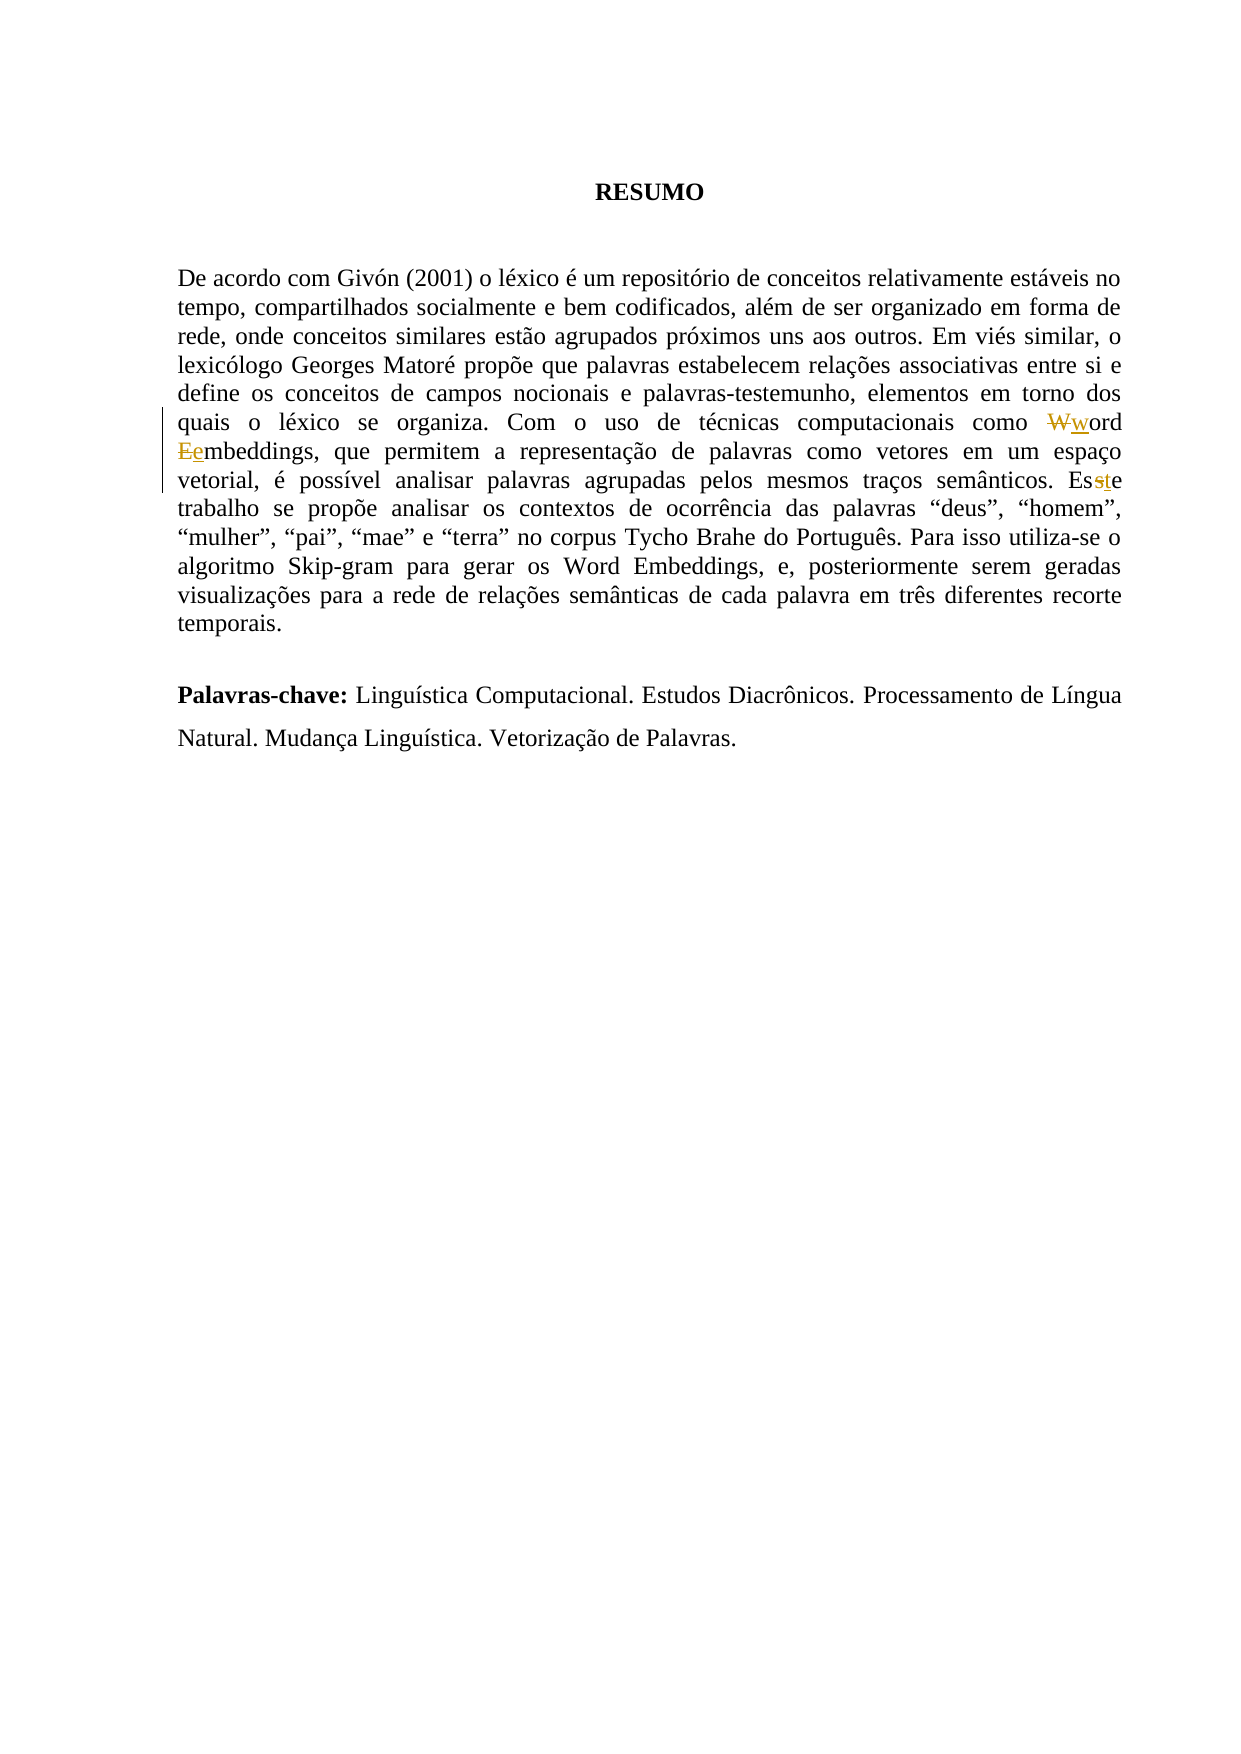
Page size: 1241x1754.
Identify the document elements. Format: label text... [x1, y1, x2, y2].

text Palavras-chave: Linguística Computacional. Estudos Diacrônicos. Processamento de Língua Natural. Mudança Linguística. Vetorização de Palavras. [177, 680, 1122, 752]
subtitle RESUMO [177, 177, 1122, 206]
text De acordo com Givón (2001) o léxico é um repositório de conceitos relativamente estáveis no tempo, compartilhados socialmente e bem codificados, além de ser organizado em forma de rede, onde conceitos similares estão agrupados próximos uns aos outros. Em viés similar, o lexicólogo Georges Matoré propõe que palavras estabelecem relações associativas entre si e define os conceitos de campos nocionais e palavras-testemunho, elementos em torno dos quais o léxico se organiza. Com o uso de técnicas computacionais como word embeddings, que permitem a representação de palavras como vetores em um espaço vetorial, é possível analisar palavras agrupadas pelos mesmos traços semânticos. Este trabalho se propõe analisar os contextos de ocorrência das palavras “deus”, “homem”, “mulher”, “pai”, “mae” e “terra” no corpus Tycho Brahe do Português. Para isso utiliza-se o algoritmo Skip-gram para gerar os Word Embeddings, e, posteriormente serem geradas visualizações para a rede de relações semânticas de cada palavra em três diferentes recorte temporais. [177, 263, 1122, 637]
